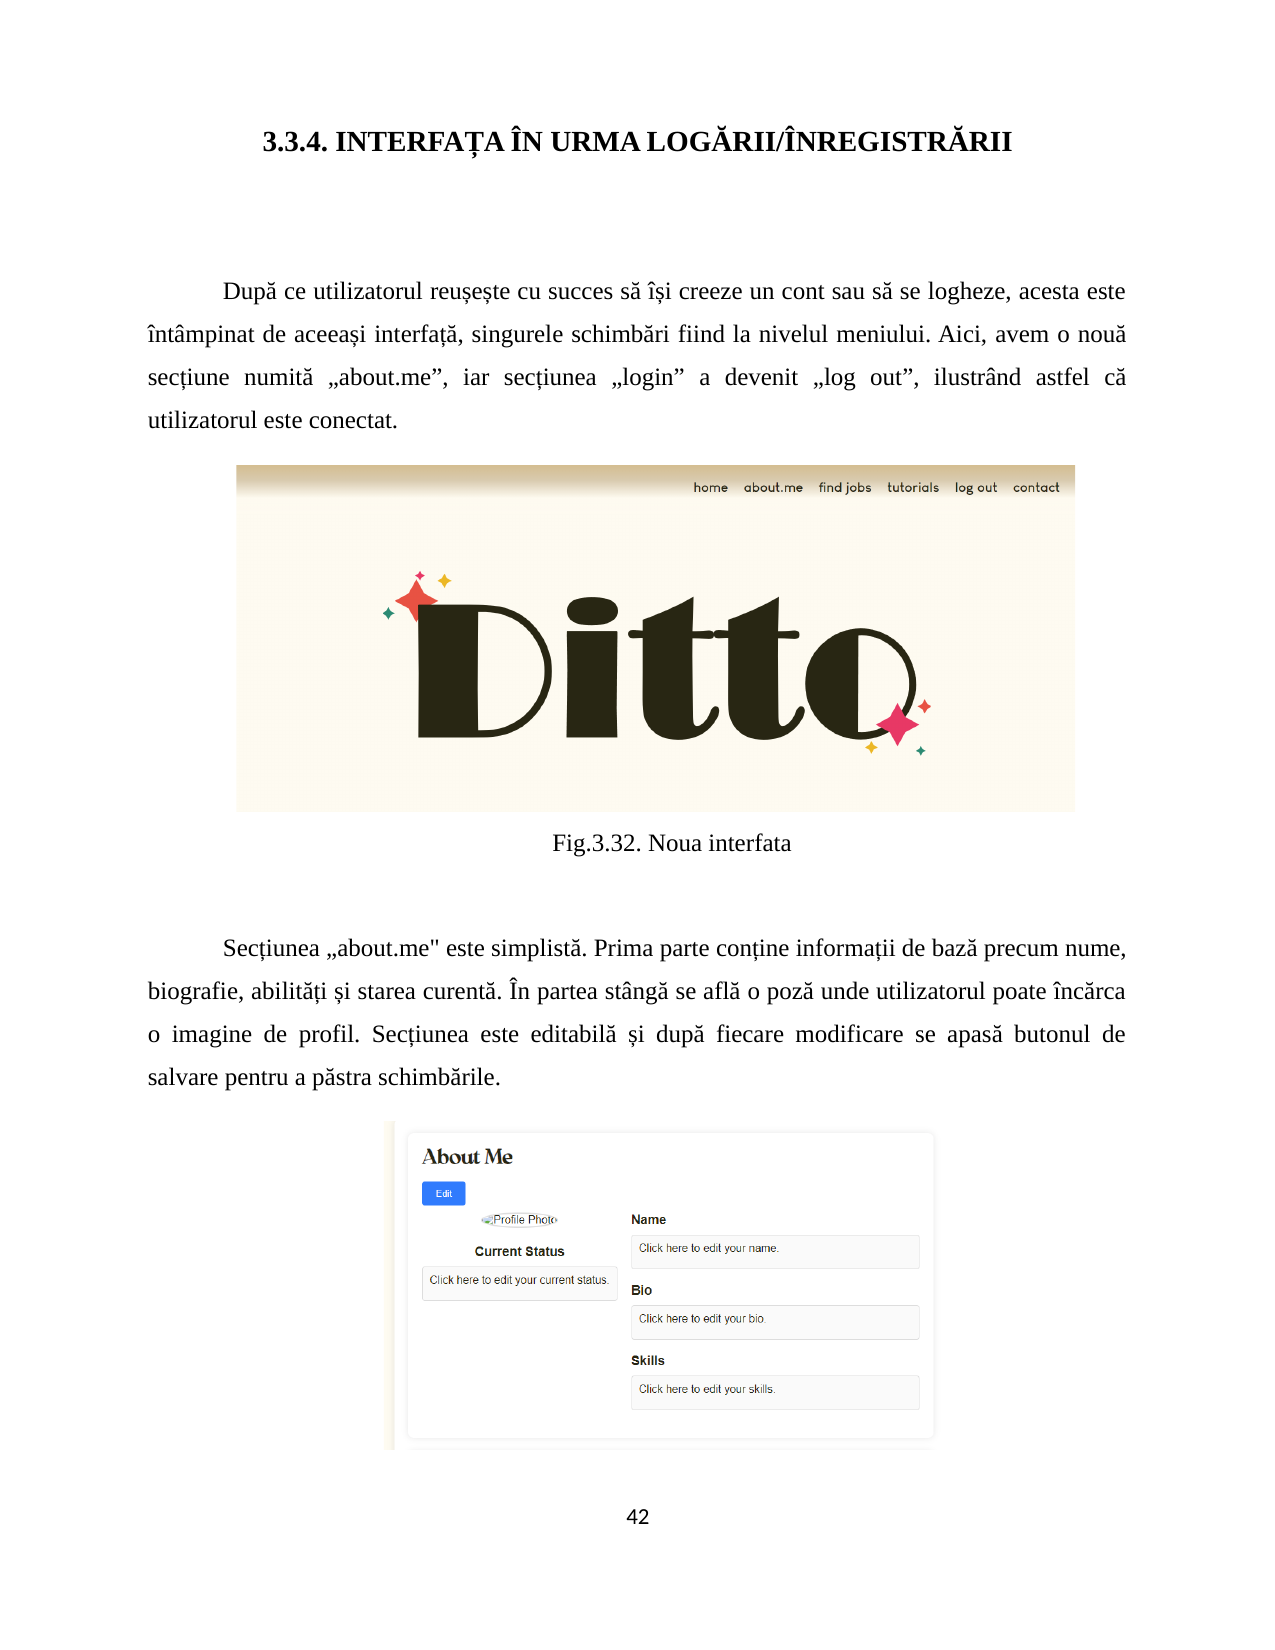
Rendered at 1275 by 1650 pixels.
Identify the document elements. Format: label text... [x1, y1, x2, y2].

text Fig.3.32. Noua interfata [148, 828, 1127, 857]
text Secțiunea „about.me" este simplistă. Prima parte conține informații de bază precum nume, biografie, abilități și starea curentă. În partea stângă se află o poză unde utilizatorul poate încărca o imagine de profil. Secțiunea este editabilă și după fiecare modificare se apasă butonul de salvare pentru a păstra schimbările. [148, 933, 1127, 1091]
subtitle 3.3.4. INTERFAȚA ÎN URMA LOGĂRII/ÎNREGISTRĂRII [148, 124, 1127, 158]
text După ce utilizatorul reușește cu succes să își creeze un cont sau să se logheze, acesta este întâmpinat de aceeași interfață, singurele schimbări fiind la nivelul meniului. Aici, avem o nouă secțiune numită „about.me”, iar secțiunea „login” a devenit „log out”, ilustrând astfel că utilizatorul este conectat. [148, 276, 1127, 434]
